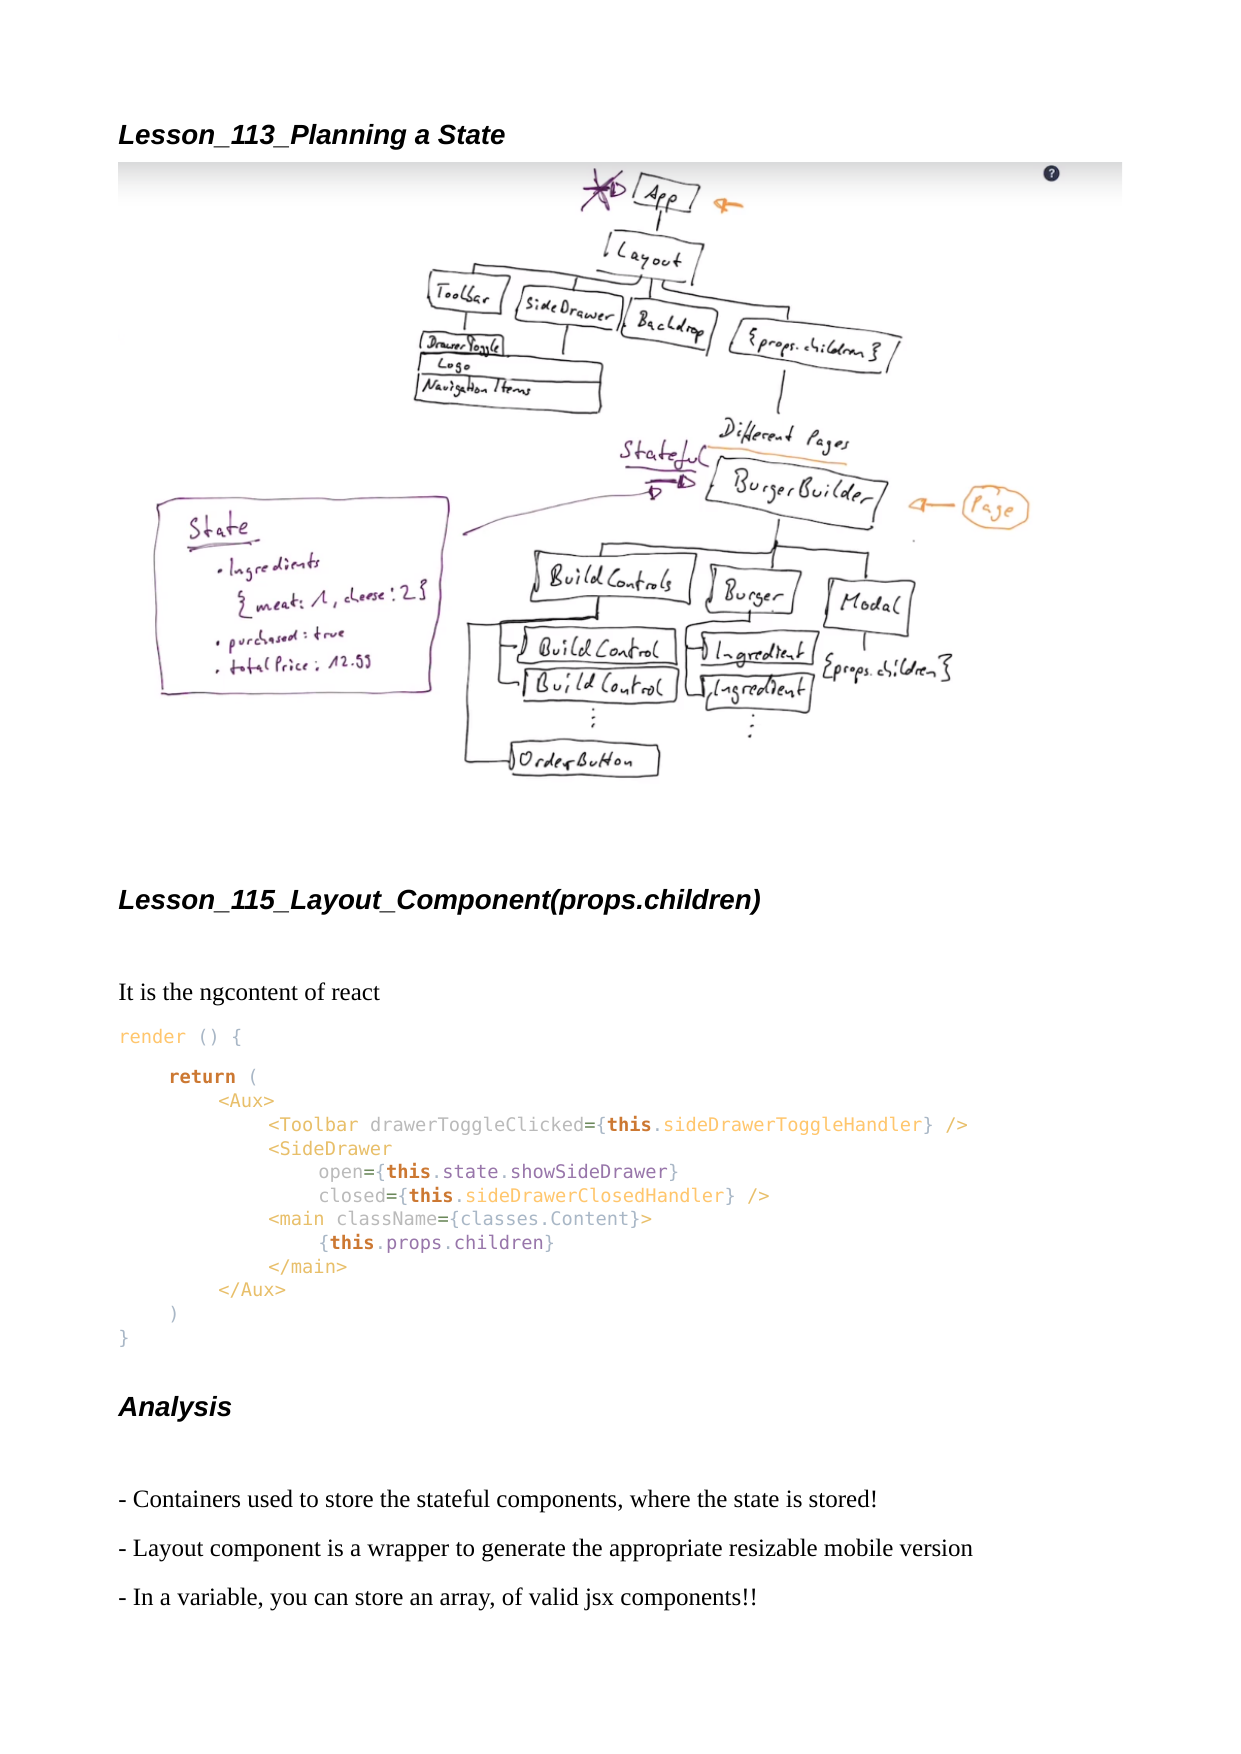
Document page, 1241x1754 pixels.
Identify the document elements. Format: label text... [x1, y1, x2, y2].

text - Containers used to store the stateful components, where the state is stored! [118, 1484, 1122, 1513]
text } [118, 1327, 1122, 1348]
subtitle Analysis [118, 1391, 1122, 1422]
text open={this.state.showSideDrawer} [118, 1161, 1122, 1185]
text {this.props.children} [118, 1232, 1122, 1256]
text return ( [118, 1067, 1122, 1090]
text <Toolbar drawerToggleClicked={this.sideDrawerToggleHandler} /> [118, 1114, 1122, 1137]
text - Layout component is a wrapper to generate the appropriate resizable mobile version [118, 1533, 1122, 1562]
text <Aux> [118, 1090, 1122, 1114]
subtitle Lesson_115_Layout_Component(props.children) [118, 884, 1122, 915]
picture [118, 162, 1123, 884]
text </main> [118, 1256, 1122, 1279]
text ) [118, 1303, 1122, 1327]
text render () { [118, 1026, 1122, 1048]
text - In a variable, you can store an array, of valid jsx components!! [118, 1582, 1122, 1611]
text <SideDrawer [118, 1137, 1122, 1161]
text It is the ngcontent of react [118, 977, 1122, 1005]
text </Aux> [118, 1279, 1122, 1303]
subtitle Lesson_113_Planning a State [118, 118, 1122, 150]
text closed={this.sideDrawerClosedHandler} /> [118, 1185, 1122, 1208]
text <main className={classes.Content}> [118, 1208, 1122, 1232]
